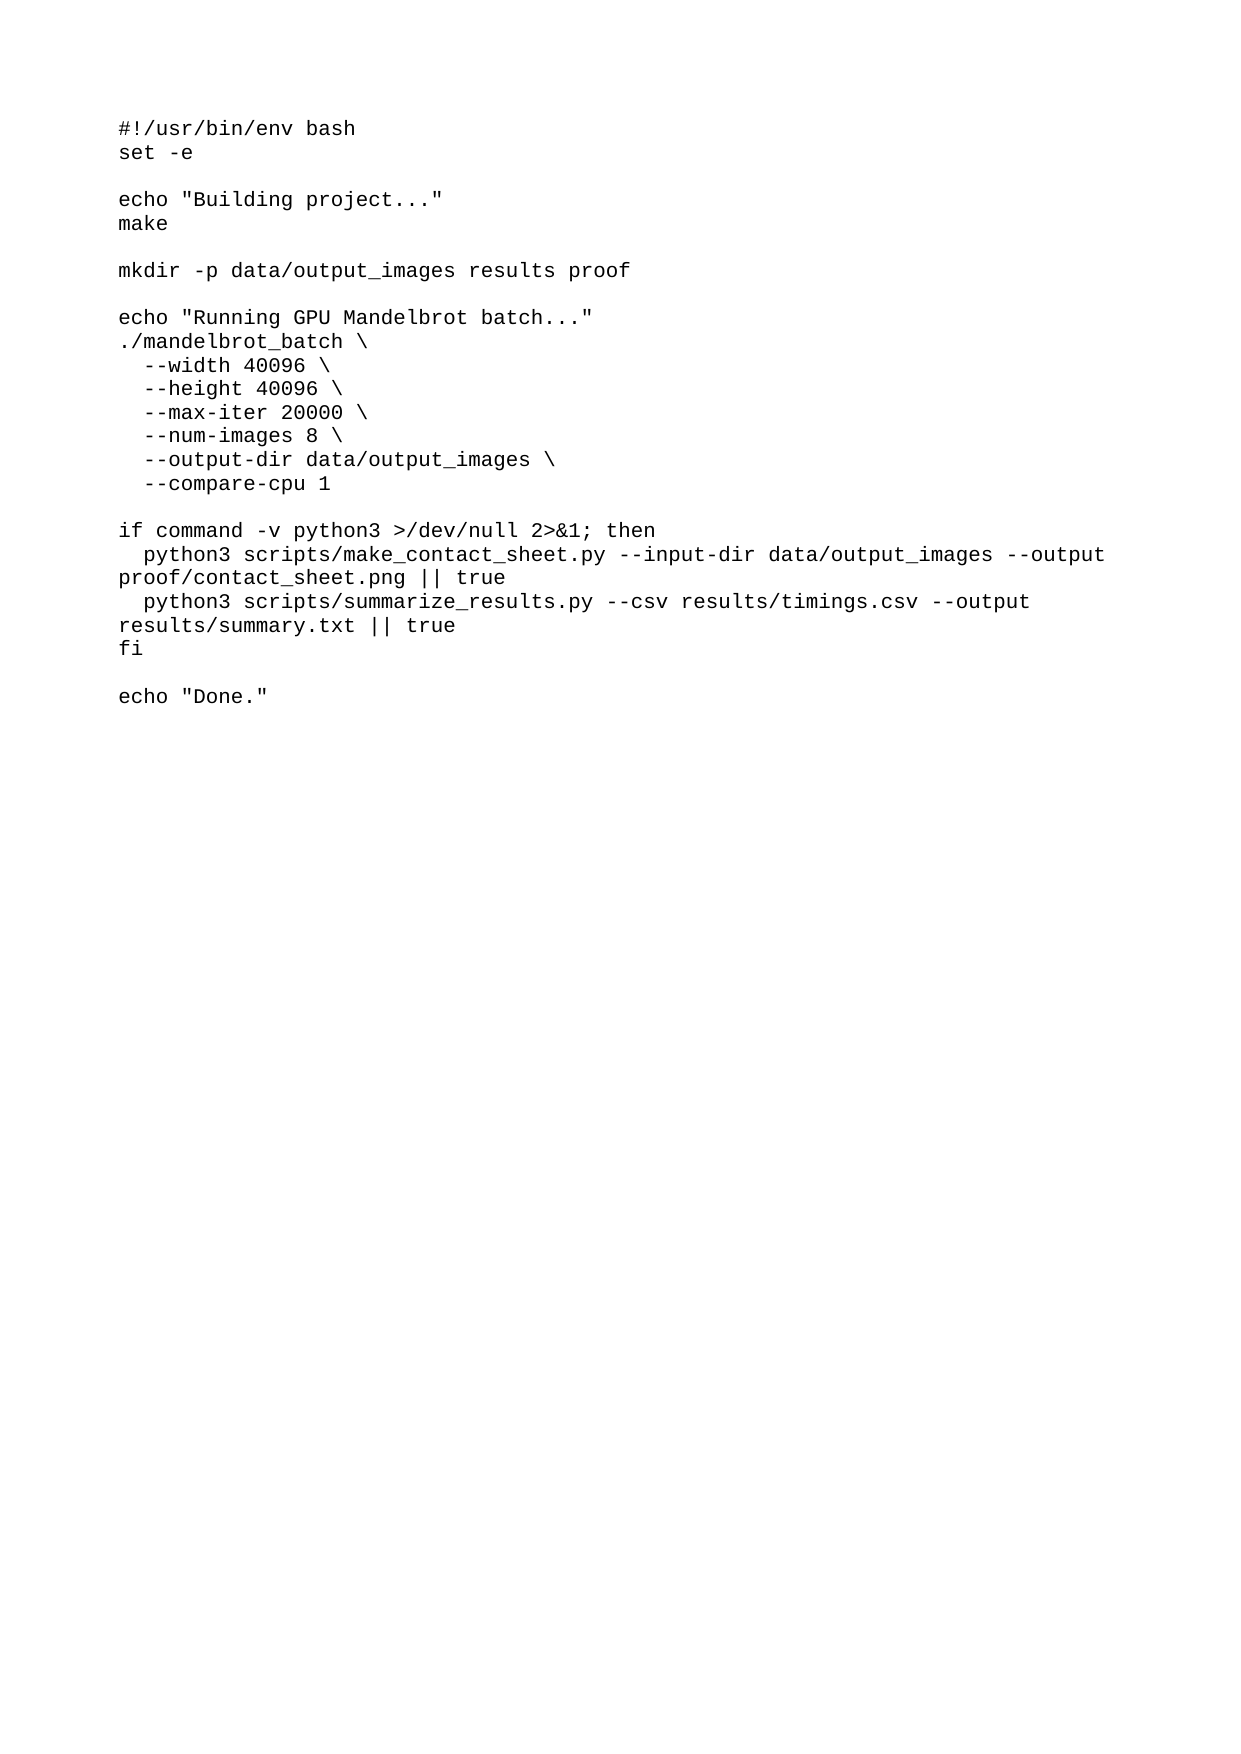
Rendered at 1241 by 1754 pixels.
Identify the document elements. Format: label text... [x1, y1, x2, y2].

text echo "Done." [118, 686, 1122, 709]
text set -e [118, 142, 1122, 165]
text #!/usr/bin/env bash [118, 118, 1122, 142]
text --height 40096 \ [118, 378, 1122, 402]
text --num-images 8 \ [118, 426, 1122, 449]
text ./mandelbrot_batch \ [118, 331, 1122, 354]
text mkdir -p data/output_images results proof [118, 260, 1122, 284]
text --max-iter 20000 \ [118, 402, 1122, 426]
text --width 40096 \ [118, 354, 1122, 378]
text --output-dir data/output_images \ [118, 449, 1122, 473]
text if command -v python3 >/dev/null 2>&1; then [118, 520, 1122, 544]
text fi [118, 638, 1122, 662]
text echo "Building project..." [118, 189, 1122, 213]
text python3 scripts/make_contact_sheet.py --input-dir data/output_images --output proof/contact_sheet.png || true [118, 544, 1122, 591]
text --compare-cpu 1 [118, 473, 1122, 496]
text make [118, 213, 1122, 236]
text echo "Running GPU Mandelbrot batch..." [118, 307, 1122, 331]
text python3 scripts/summarize_results.py --csv results/timings.csv --output results/summary.txt || true [118, 591, 1122, 638]
